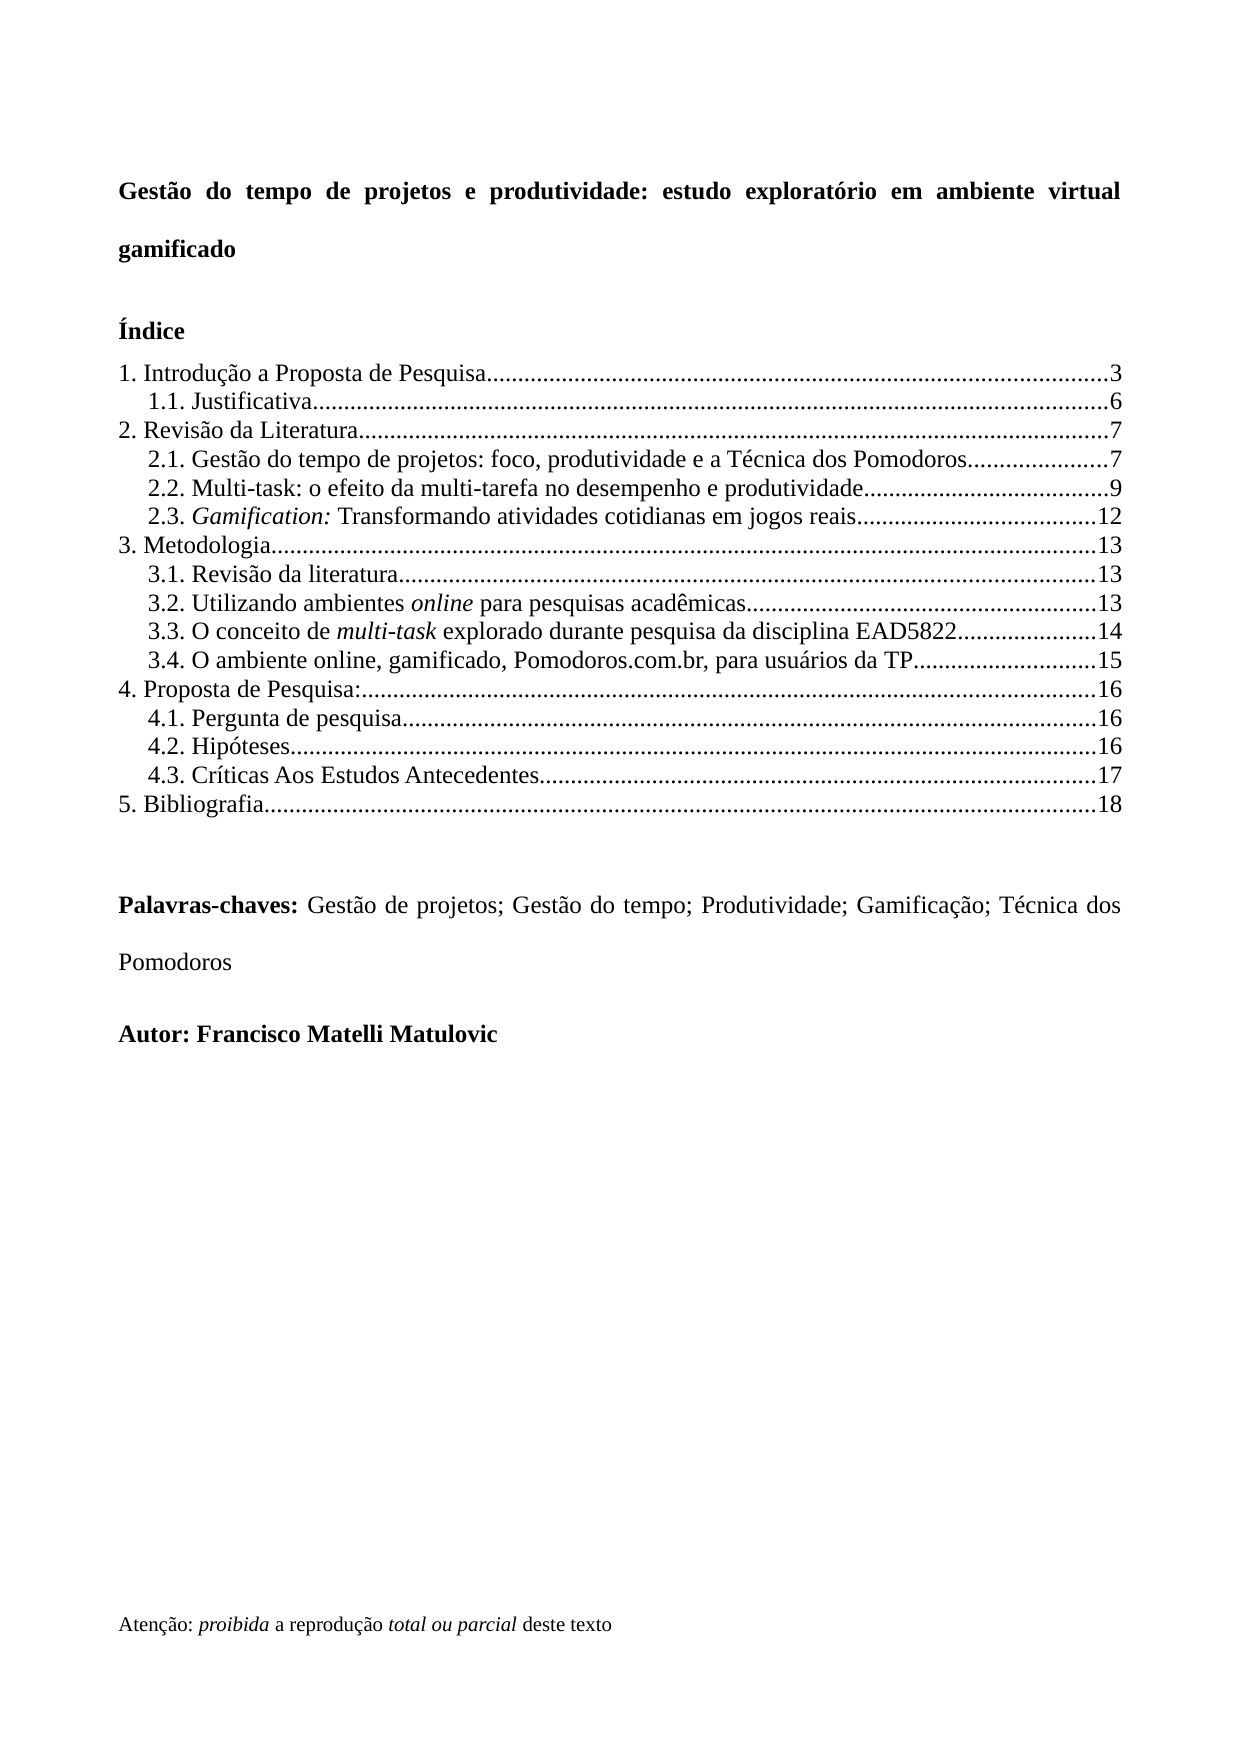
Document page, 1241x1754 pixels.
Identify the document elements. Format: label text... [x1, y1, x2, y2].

text 5. Bibliografia 18 [118, 789, 1122, 818]
subtitle Índice [118, 316, 1122, 345]
text 3.3. O conceito de multi-task explorado durante pesquisa da disciplina EAD5822 14 [148, 616, 1122, 645]
text 4.2. Hipóteses 16 [148, 731, 1122, 760]
text 4. Proposta de Pesquisa: 16 [118, 674, 1122, 703]
text 1. Introdução a Proposta de Pesquisa 3 [118, 358, 1122, 386]
text 4.1. Pergunta de pesquisa 16 [148, 703, 1122, 731]
text Autor: Francisco Matelli Matulovic [118, 1019, 1122, 1048]
text Gestão do tempo de projetos e produtividade: estudo exploratório em ambiente virtual gamificado [118, 176, 1122, 263]
text Palavras-chaves: Gestão de projetos; Gestão do tempo; Produtividade; Gamificação; Técnica dos Pomodoros [118, 890, 1122, 976]
text 3. Metodologia 13 [118, 530, 1122, 559]
text 1.1. Justificativa 6 [148, 386, 1122, 415]
text 4.3. Críticas Aos Estudos Antecedentes 17 [148, 760, 1122, 789]
text 2.2. Multi-task: o efeito da multi-tarefa no desempenho e produtividade 9 [148, 473, 1122, 501]
text 2.1. Gestão do tempo de projetos: foco, produtividade e a Técnica dos Pomodoros 7 [148, 444, 1122, 473]
text 2.3. Gamification: Transformando atividades cotidianas em jogos reais 12 [148, 501, 1122, 530]
text 3.2. Utilizando ambientes online para pesquisas acadêmicas 13 [148, 588, 1122, 616]
text 3.1. Revisão da literatura 13 [148, 559, 1122, 588]
text 3.4. O ambiente online, gamificado, Pomodoros.com.br, para usuários da TP 15 [148, 645, 1122, 674]
text 2. Revisão da Literatura 7 [118, 415, 1122, 444]
